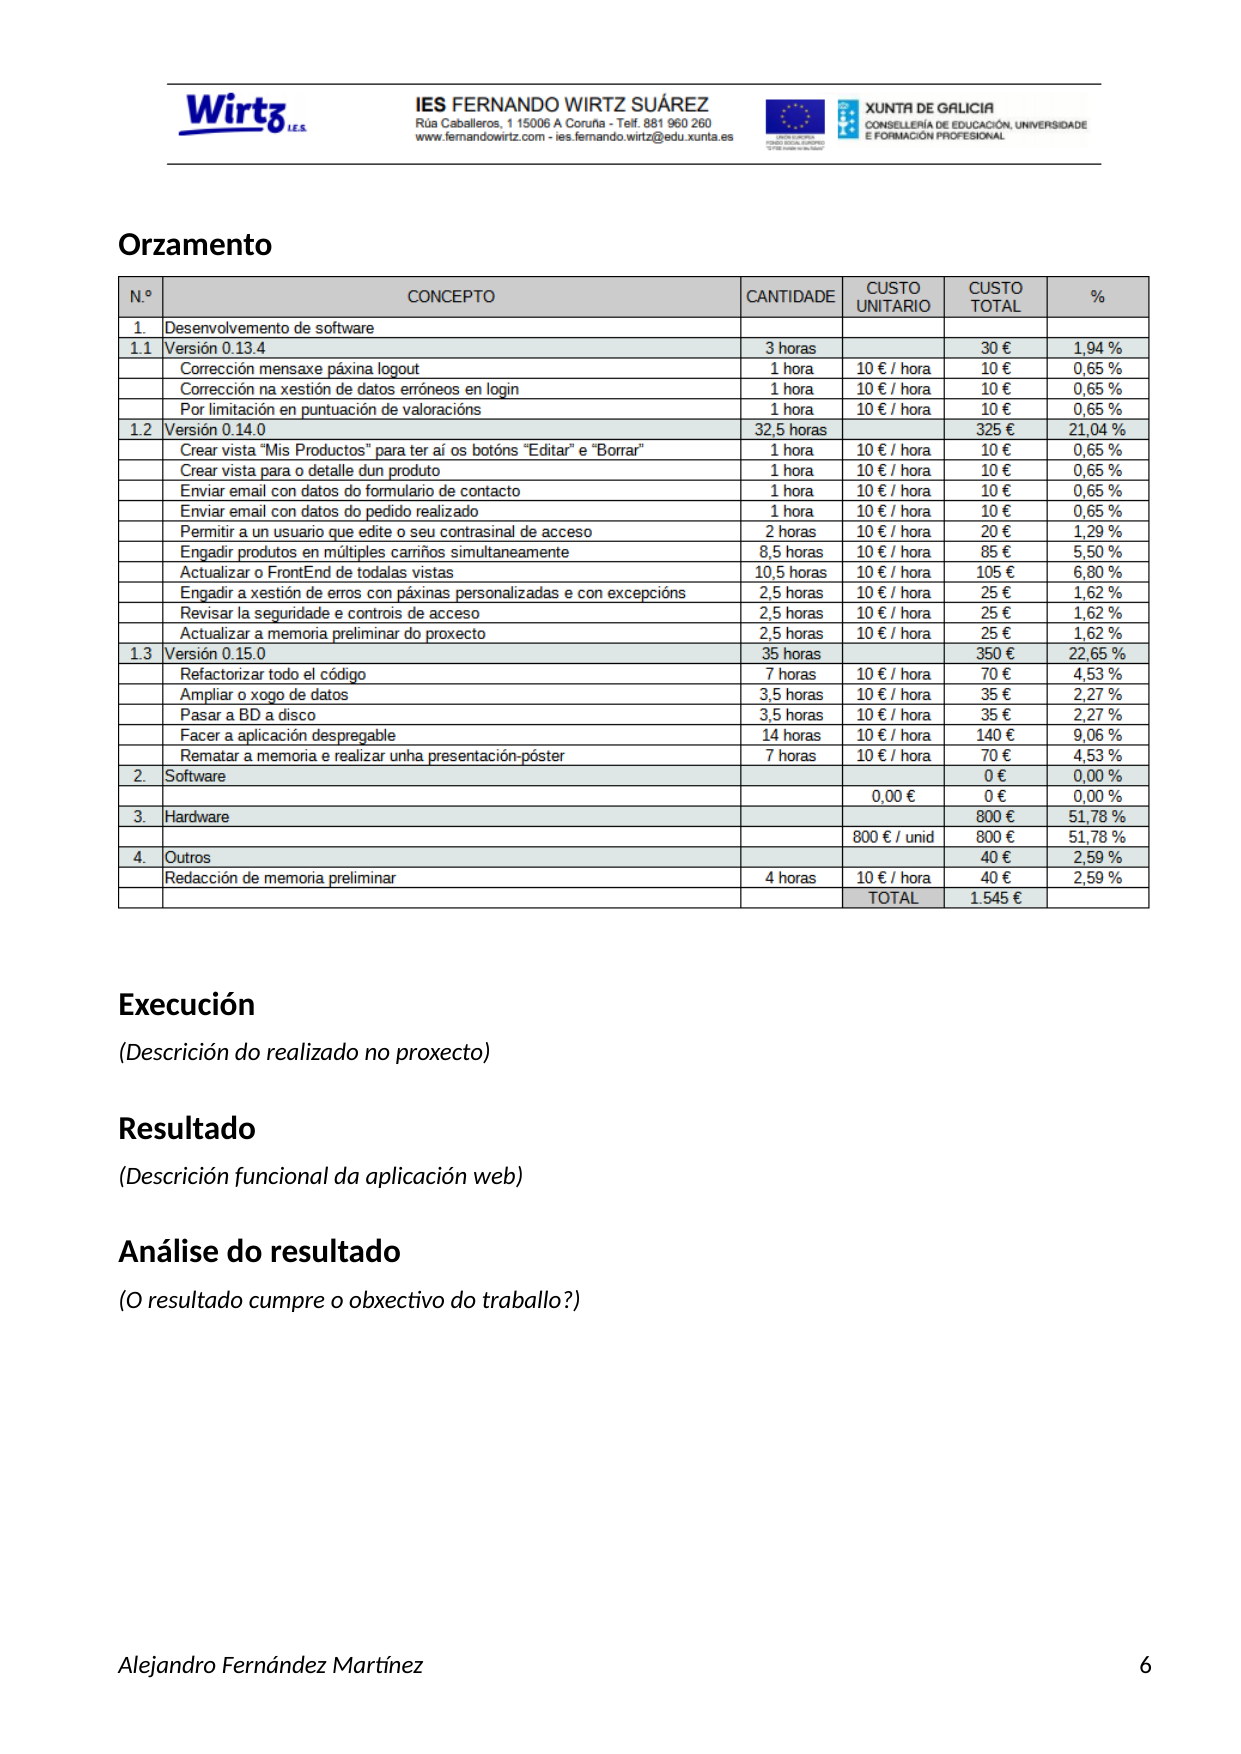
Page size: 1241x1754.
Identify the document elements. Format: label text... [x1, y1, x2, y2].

subtitle Orzamento [118, 223, 1152, 264]
subtitle Execución [118, 983, 1152, 1024]
text (Descrición do realizado no proxecto) [118, 1036, 1152, 1067]
text (Descrición funcional da aplicación web) [118, 1160, 1152, 1191]
picture [118, 276, 1152, 911]
subtitle Resultado [118, 1107, 1152, 1148]
subtitle Análise do resultado [118, 1231, 1152, 1271]
picture [158, 73, 1112, 173]
text (O resultado cumpre o obxectivo do traballo?) [118, 1284, 1152, 1314]
